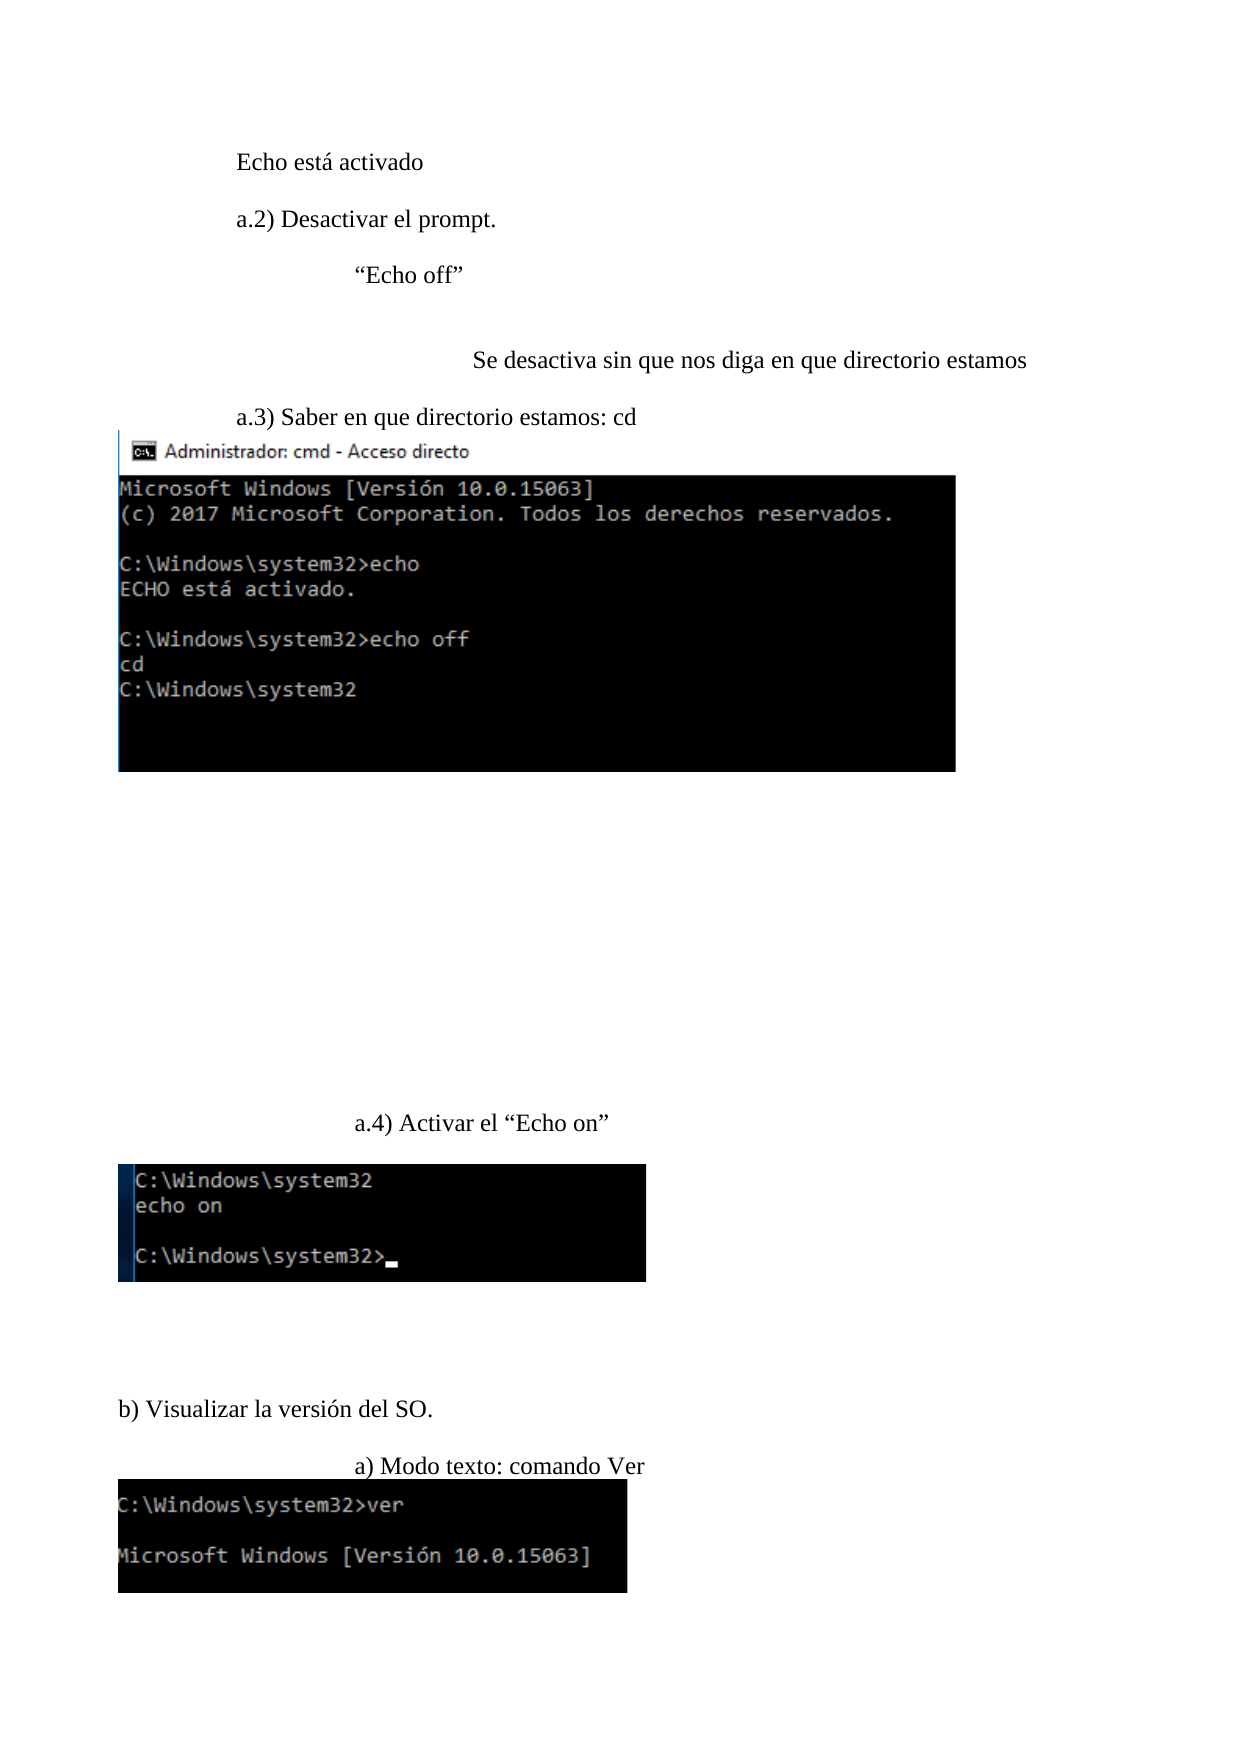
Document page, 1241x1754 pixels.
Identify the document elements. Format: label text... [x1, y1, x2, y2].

text a.4) Activar el “Echo on” [118, 1108, 1122, 1136]
text a.3) Saber en que directorio estamos: cd [118, 402, 1122, 431]
text b) Visualizar la versión del SO. [118, 1394, 1122, 1423]
text “Echo off” [118, 260, 1122, 289]
text Echo está activado [118, 147, 1122, 176]
text a) Modo texto: comando Ver [118, 1451, 1122, 1480]
text Se desactiva sin que nos diga en que directorio estamos [118, 345, 1122, 374]
text a.2) Desactivar el prompt. [118, 204, 1122, 232]
